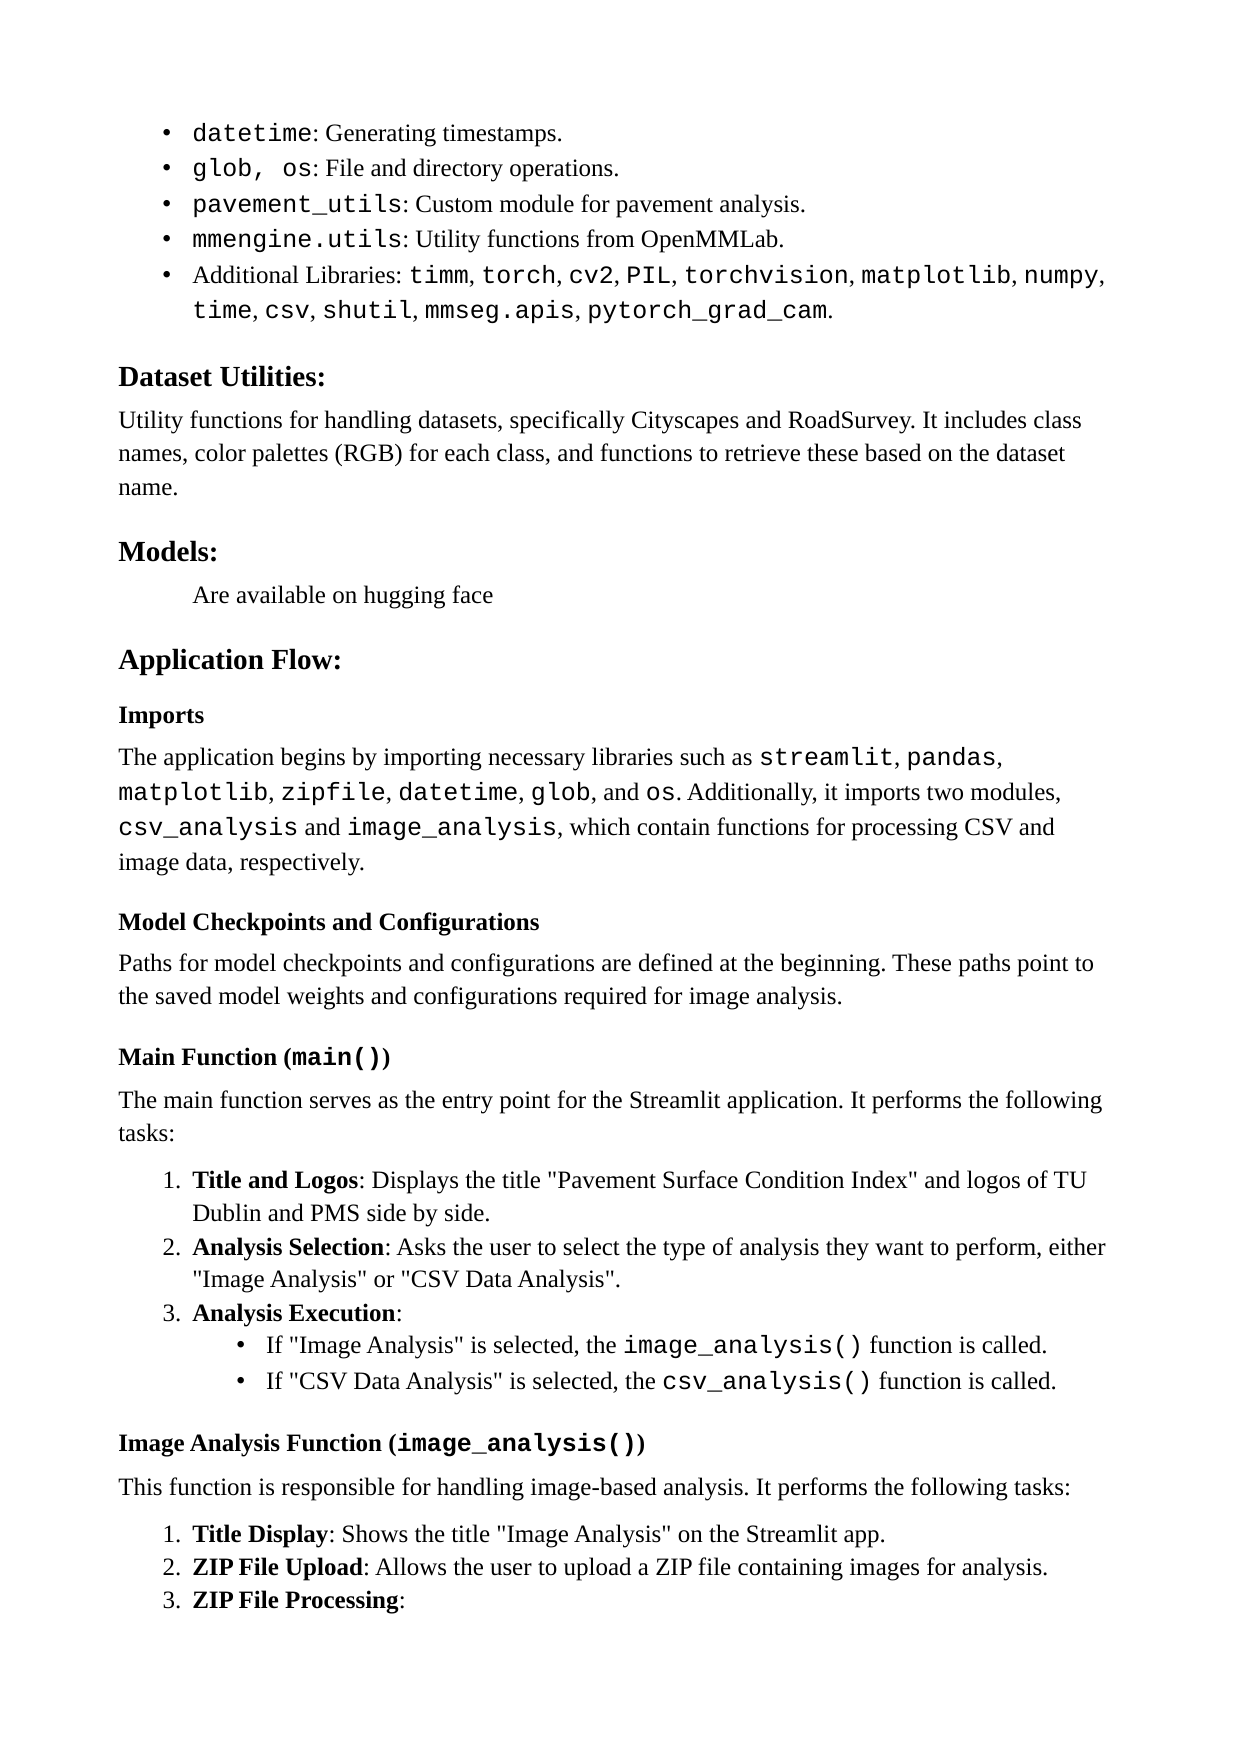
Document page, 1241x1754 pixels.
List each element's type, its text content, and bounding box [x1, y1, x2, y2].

subtitle Models: [118, 534, 1122, 567]
text Are available on hugging face [118, 580, 1122, 608]
list ZIP File Upload: Allows the user to upload a ZIP file containing images for analysis. [162, 1552, 1122, 1581]
subtitle Image Analysis Function (image_analysis()) [118, 1428, 1122, 1459]
text Paths for model checkpoints and configurations are defined at the beginning. These paths point to the saved model weights and configurations required for image analysis. [118, 948, 1122, 1010]
subtitle Dataset Utilities: [118, 359, 1122, 393]
text Utility functions for handling datasets, specifically Cityscapes and RoadSurvey. It includes class names, color palettes (RGB) for each class, and functions to retrieve these based on the dataset name. [118, 406, 1122, 500]
text The main function serves as the entry point for the Streamlit application. It performs the following tasks: [118, 1085, 1122, 1147]
list Analysis Execution: [162, 1298, 1122, 1326]
list Title Display: Shows the title "Image Analysis" on the Streamlit app. [162, 1519, 1122, 1548]
subtitle Imports [118, 701, 1122, 729]
text The application begins by importing necessary libraries such as streamlit, pandas, matplotlib, zipfile, datetime, glob, and os. Additionally, it imports two modules, csv_analysis and image_analysis, which contain functions for processing CSV and image data, respectively. [118, 742, 1122, 876]
list pavement_utils: Custom module for pavement analysis. [162, 189, 1122, 220]
list ZIP File Processing: [162, 1586, 1122, 1614]
subtitle Main Function (main()) [118, 1042, 1122, 1072]
list If "CSV Data Analysis" is selected, the csv_analysis() function is called. [236, 1366, 1122, 1397]
list glob, os: File and directory operations. [162, 153, 1122, 184]
list If "Image Analysis" is selected, the image_analysis() function is called. [236, 1331, 1122, 1361]
list Title and Logos: Displays the title "Pavement Surface Condition Index" and logos of TU Dublin and PMS side by side. [162, 1166, 1122, 1227]
subtitle Model Checkpoints and Configurations [118, 907, 1122, 936]
list Analysis Selection: Asks the user to select the type of analysis they want to perform, either "Image Analysis" or "CSV Data Analysis". [162, 1232, 1122, 1293]
list Additional Libraries: timm, torch, cv2, PIL, torchvision, matplotlib, numpy, time, csv, shutil, mmseg.apis, pytorch_grad_cam. [162, 260, 1122, 326]
text This function is responsible for handling image-based analysis. It performs the following tasks: [118, 1472, 1122, 1501]
subtitle Application Flow: [118, 642, 1122, 676]
list mmengine.utils: Utility functions from OpenMMLab. [162, 224, 1122, 255]
list datetime: Generating timestamps. [162, 118, 1122, 149]
